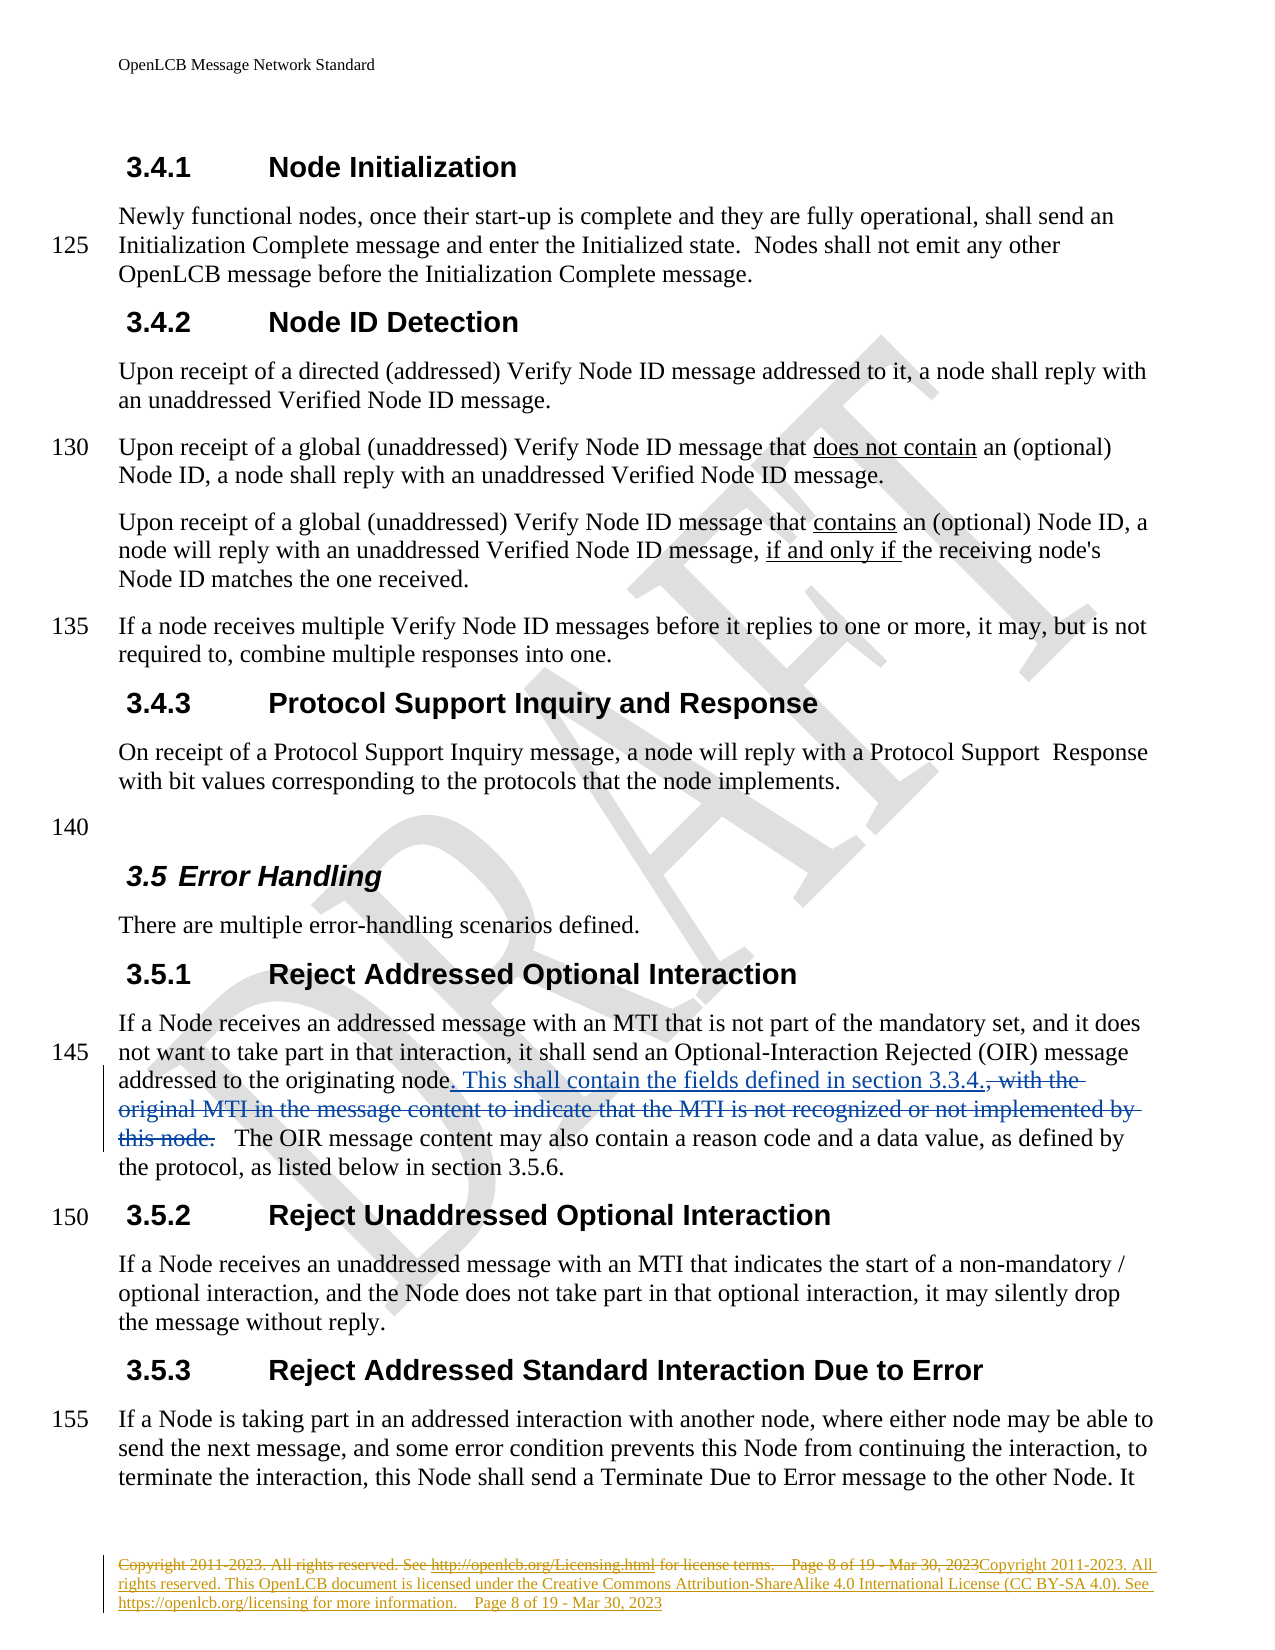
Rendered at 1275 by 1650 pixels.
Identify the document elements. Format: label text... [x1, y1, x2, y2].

subtitle Reject Unaddressed Optional Interaction [358, 1198, 467, 1232]
text Newly functional nodes, once their start-up is complete and they are fully operational, shall send an Initialization Complete message and enter the Initialized state. Nodes shall not emit any other OpenLCB message before the Initialization Complete message. [118, 201, 1157, 287]
subtitle Error Handling [665, 859, 807, 892]
text If a Node receives an addressed message with an MTI that is not part of the mandatory set, and it does not want to take part in that interaction, it shall send an Optional-Interaction Rejected (OIR) message addressed to the originating node. This shall contain the fields defined in section 3.3.4. The OIR message content may also contain a reason code and a data value, as defined by the protocol, as listed below in section 3.5.6. [118, 1008, 219, 1110]
subtitle Node ID Detection [118, 305, 1157, 339]
text If a Node receives an addressed message with an MTI that is not part of the mandatory set, and it does not want to take part in that interaction, it shall send an Optional-Interaction Rejected (OIR) message addressed to the originating node. This shall contain the fields defined in section 3.3.4. The OIR message content may also contain a reason code and a data value, as defined by the protocol, as listed below in section 3.5.6. [118, 1111, 295, 1180]
text If a node receives multiple Verify Node ID messages before it replies to one or more, it may, but is not required to, combine multiple responses into one. [839, 611, 1036, 668]
subtitle Error Handling [377, 859, 489, 892]
subtitle Error Handling [118, 859, 355, 892]
subtitle Reject Addressed Optional Interaction [446, 957, 501, 982]
subtitle Node Initialization [118, 150, 1157, 183]
text If a Node receives an addressed message with an MTI that is not part of the mandatory set, and it does not want to take part in that interaction, it shall send an Optional-Interaction Rejected (OIR) message addressed to the originating node. This shall contain the fields defined in section 3.3.4. The OIR message content may also contain a reason code and a data value, as defined by the protocol, as listed below in section 3.5.6. [380, 1008, 533, 1090]
text Upon receipt of a global (unaddressed) Verify Node ID message that contains an (optional) Node ID, a node will reply with an unaddressed Verified Node ID message, if and only if the receiving node's Node ID matches the one received. [685, 507, 985, 593]
text If a Node receives an addressed message with an MTI that is not part of the mandatory set, and it does not want to take part in that interaction, it shall send an Optional-Interaction Rejected (OIR) message addressed to the originating node. This shall contain the fields defined in section 3.3.4. The OIR message content may also contain a reason code and a data value, as defined by the protocol, as listed below in section 3.5.6. [272, 1111, 468, 1180]
subtitle Error Handling [820, 859, 1157, 892]
subtitle Reject Addressed Standard Interaction Due to Error [118, 1353, 1157, 1387]
text If a Node receives an unaddressed message with an MTI that indicates the start of a non-mandatory / optional interaction, and the Node does not take part in that optional interaction, it may silently drop the message without reply. [118, 1249, 1157, 1336]
text Upon receipt of a directed (addressed) Verify Node ID message addressed to it, a node shall reply with an unaddressed Verified Node ID message. [844, 356, 1157, 414]
text There are multiple error-handling scenarios defined. [118, 910, 382, 939]
text On receipt of a Protocol Support Inquiry message, a node will reply with a Protocol Support Response with bit values corresponding to the protocols that the node implements. [657, 737, 869, 795]
subtitle Protocol Support Inquiry and Response [806, 686, 1157, 719]
text Upon receipt of a global (unaddressed) Verify Node ID message that contains an (optional) Node ID, a node will reply with an unaddressed Verified Node ID message, if and only if the receiving node's Node ID matches the one received. [118, 507, 707, 593]
text If a Node is taking part in an addressed interaction with another node, where either node may be able to send the next message, and some error condition prevents this Node from continuing the interaction, to terminate the interaction, this Node shall send a Terminate Due to Error message to the other Node. It [118, 1404, 1157, 1491]
text If a Node receives an addressed message with an MTI that is not part of the mandatory set, and it does not want to take part in that interaction, it shall send an Optional-Interaction Rejected (OIR) message addressed to the originating node. This shall contain the fields defined in section 3.3.4. The OIR message content may also contain a reason code and a data value, as defined by the protocol, as listed below in section 3.5.6. [477, 1008, 1157, 1180]
text If a node receives multiple Verify Node ID messages before it replies to one or more, it may, but is not required to, combine multiple responses into one. [118, 611, 742, 668]
subtitle Reject Addressed Optional Interaction [118, 957, 433, 990]
subtitle Protocol Support Inquiry and Response [118, 686, 543, 719]
text Upon receipt of a global (unaddressed) Verify Node ID message that contains an (optional) Node ID, a node will reply with an unaddressed Verified Node ID message, if and only if the receiving node's Node ID matches the one received. [945, 507, 1157, 593]
subtitle Reject Unaddressed Optional Interaction [118, 1198, 347, 1232]
text On receipt of a Protocol Support Inquiry message, a node will reply with a Protocol Support Response with bit values corresponding to the protocols that the node implements. [118, 737, 591, 795]
text On receipt of a Protocol Support Inquiry message, a node will reply with a Protocol Support Response with bit values corresponding to the protocols that the node implements. [857, 737, 1157, 795]
subtitle Reject Addressed Optional Interaction [722, 957, 1157, 990]
text There are multiple error-handling scenarios defined. [534, 910, 684, 939]
text If a Node receives an addressed message with an MTI that is not part of the mandatory set, and it does not want to take part in that interaction, it shall send an Optional-Interaction Rejected (OIR) message addressed to the originating node. This shall contain the fields defined in section 3.3.4. The OIR message content may also contain a reason code and a data value, as defined by the protocol, as listed below in section 3.5.6. [205, 1008, 433, 1110]
text If a node receives multiple Verify Node ID messages before it replies to one or more, it may, but is not required to, combine multiple responses into one. [1044, 611, 1157, 668]
text Upon receipt of a directed (addressed) Verify Node ID message addressed to it, a node shall reply with an unaddressed Verified Node ID message. [118, 356, 858, 414]
subtitle Protocol Support Inquiry and Response [577, 686, 793, 719]
text Upon receipt of a global (unaddressed) Verify Node ID message that does not contain an (optional) Node ID, a node shall reply with an unaddressed Verified Node ID message. [785, 432, 881, 489]
text Upon receipt of a global (unaddressed) Verify Node ID message that does not contain an (optional) Node ID, a node shall reply with an unaddressed Verified Node ID message. [870, 432, 1157, 489]
subtitle Error Handling [504, 859, 654, 892]
subtitle Reject Unaddressed Optional Interaction [479, 1198, 1157, 1232]
subtitle Reject Addressed Optional Interaction [552, 957, 704, 990]
text There are multiple error-handling scenarios defined. [399, 910, 509, 939]
text On receipt of a Protocol Support Inquiry message, a node will reply with a Protocol Support Response with bit values corresponding to the protocols that the node implements. [575, 737, 687, 795]
text There are multiple error-handling scenarios defined. [687, 910, 1157, 939]
text Upon receipt of a global (unaddressed) Verify Node ID message that does not contain an (optional) Node ID, a node shall reply with an unaddressed Verified Node ID message. [118, 432, 782, 489]
text If a node receives multiple Verify Node ID messages before it replies to one or more, it may, but is not required to, combine multiple responses into one. [731, 611, 828, 667]
